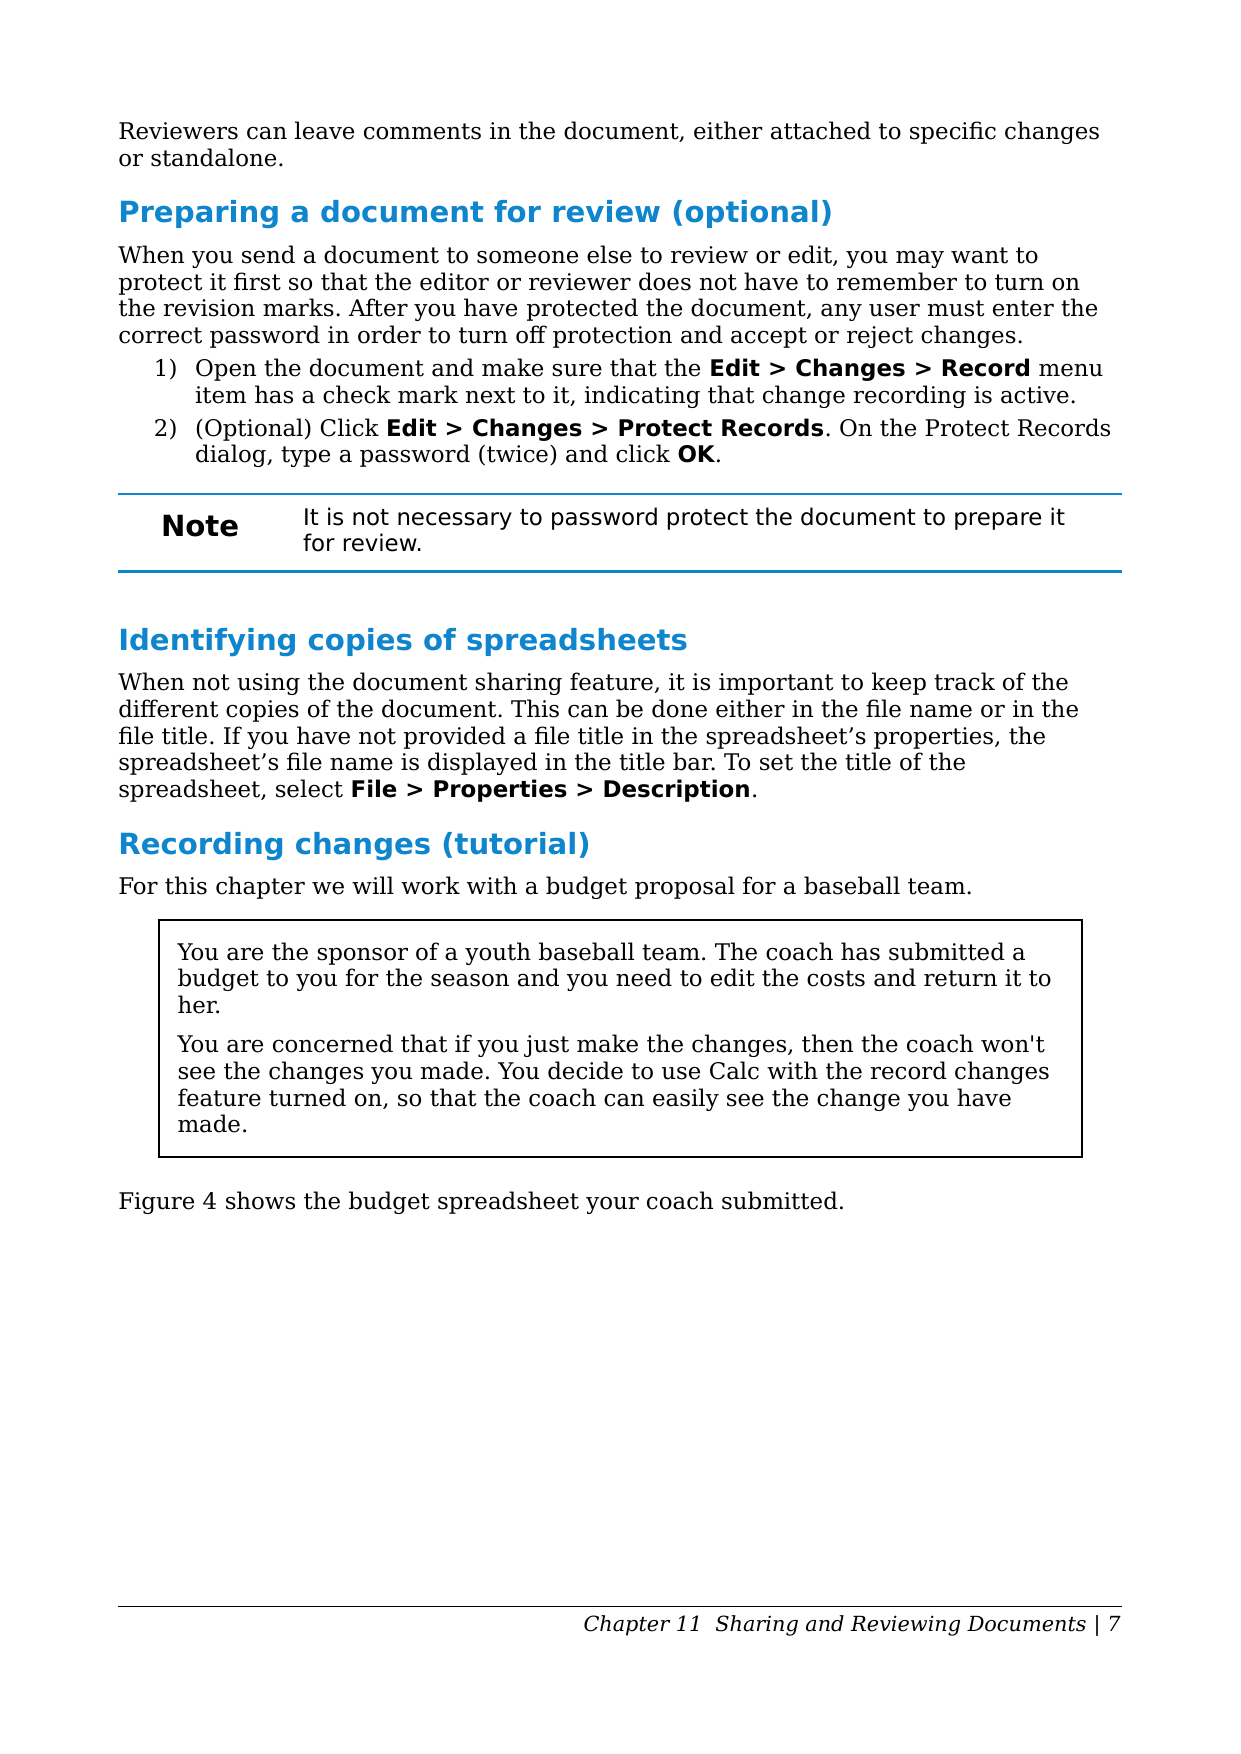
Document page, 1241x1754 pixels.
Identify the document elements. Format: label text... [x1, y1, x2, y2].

subtitle Preparing a document for review (optional) [118, 196, 1122, 230]
list Open the document and make sure that the Edit > Changes > Record menu item has a check mark next to it, indicating that change recording is active. [177, 355, 1122, 408]
text For this chapter we will work with a budget proposal for a baseball team. [118, 873, 1122, 900]
table_header Note [118, 495, 281, 570]
text You are concerned that if you just make the changes, then the coach won't see the changes you made. You decide to use Calc with the record changes feature turned on, so that the coach can easily see the change you have made. [177, 1031, 1063, 1138]
table_header It is not necessary to password protect the document to prepare it for review. [281, 495, 1122, 570]
text When not using the document sharing feature, it is important to keep track of the different copies of the document. This can be done either in the file name or in the file title. If you have not provided a file title in the spreadsheet’s properties, the spreadsheet’s file name is displayed in the title bar. To set the title of the spreadsheet, select File > Properties > Description. [118, 669, 1122, 803]
text Figure 4 shows the budget spreadsheet your coach submitted. [118, 1188, 1122, 1215]
subtitle Identifying copies of spreadsheets [118, 623, 1122, 657]
text Reviewers can leave comments in the document, either attached to specific changes or standalone. [118, 118, 1122, 171]
list When you send a document to someone else to review or edit, you may want to protect it first so that the editor or reviewer does not have to remember to turn on the revision marks. After you have protected the document, any user must enter the correct password in order to turn off protection and accept or reject changes. [118, 242, 1122, 349]
list (Optional) Click Edit > Changes > Protect Records. On the Protect Records dialog, type a password (twice) and click OK. [177, 415, 1122, 468]
subtitle Recording changes (tutorial) [118, 827, 1122, 861]
text You are the sponsor of a youth baseball team. The coach has submitted a budget to you for the season and you need to edit the costs and return it to her. [177, 939, 1063, 1019]
